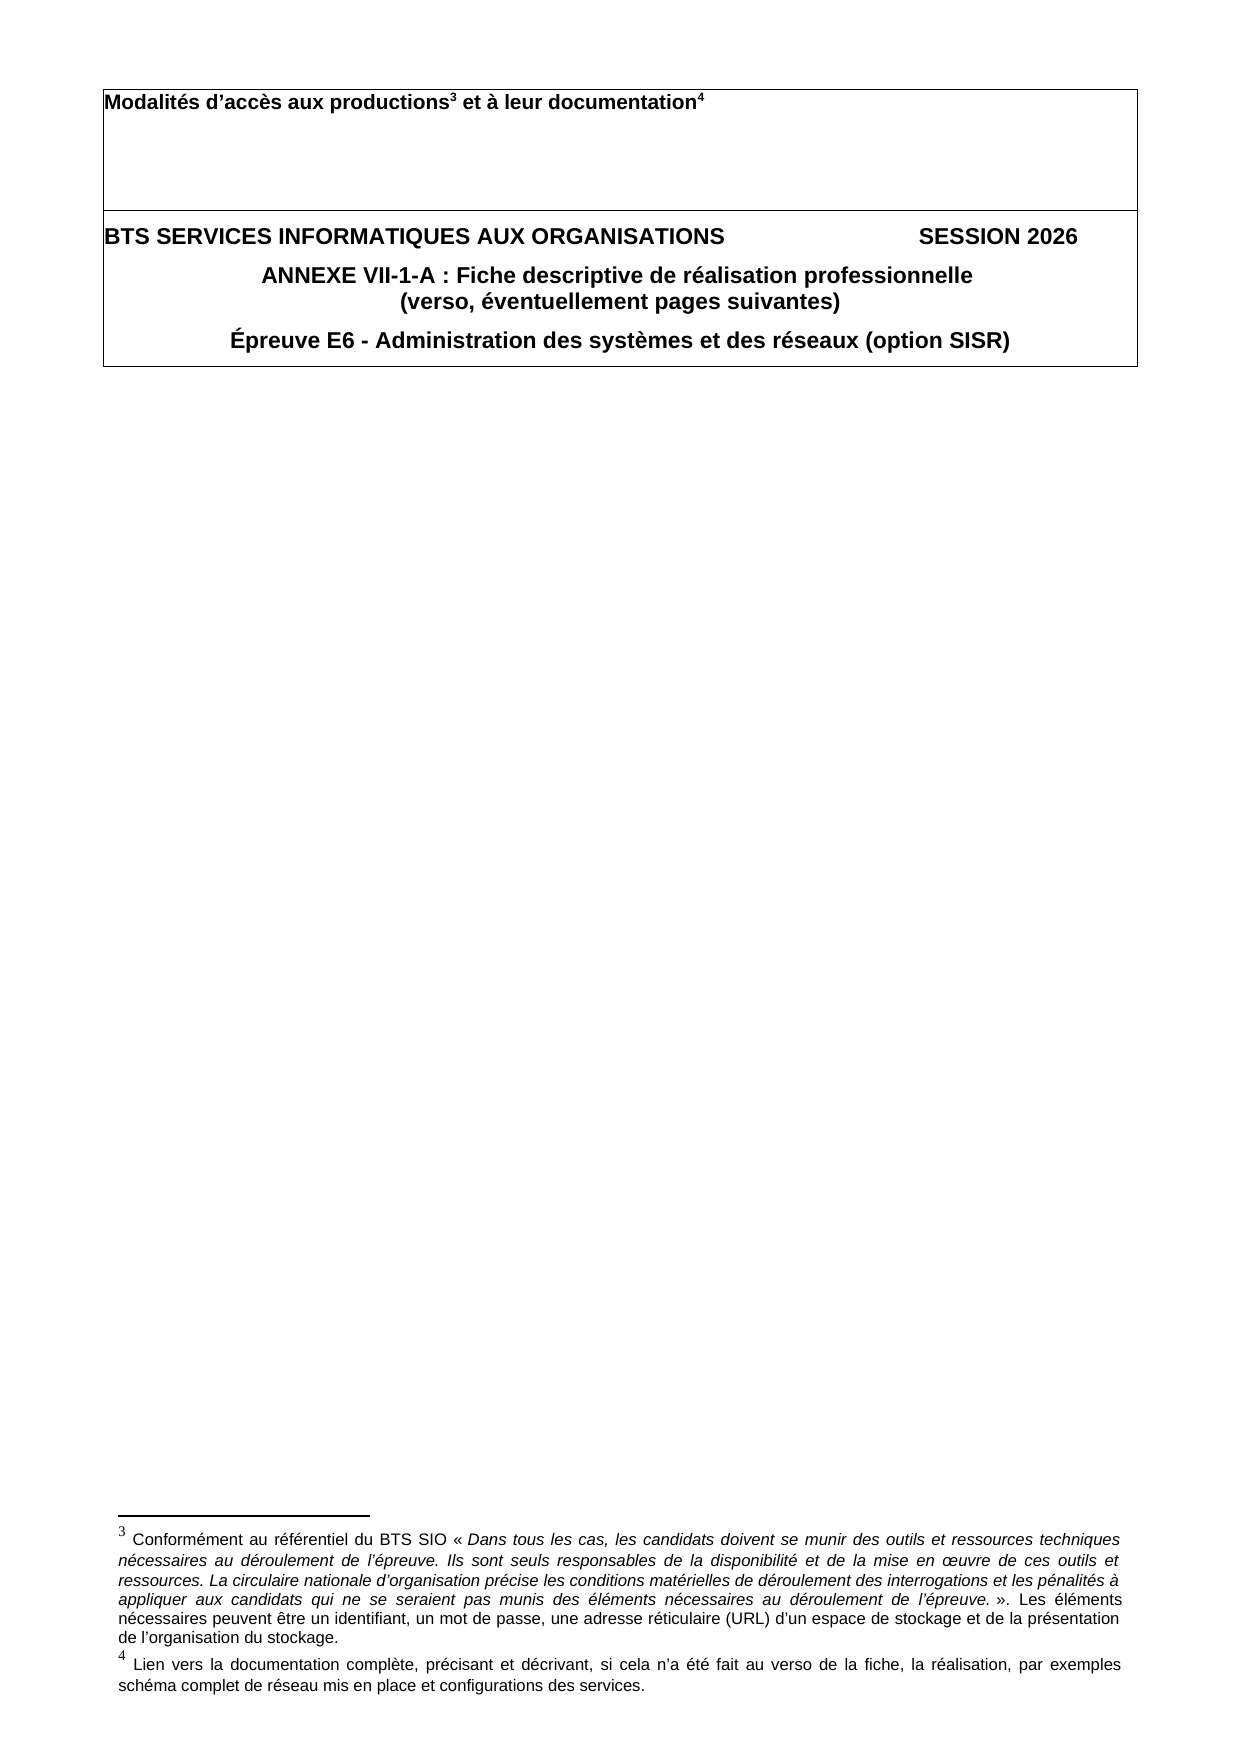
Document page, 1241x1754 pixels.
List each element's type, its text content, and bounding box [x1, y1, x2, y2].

table_cell BTS Services informatiques aux organisations SESSION 2026 ANNEXE VII-1-A : Fiche descriptive de réalisation professionnelle (verso, éventuellement pages suivantes) Épreuve E6 - Administration des systèmes et des réseaux (option SISR) [104, 211, 1137, 366]
table_cell Modalités d’accès aux productions et à leur documentation [104, 90, 1137, 209]
